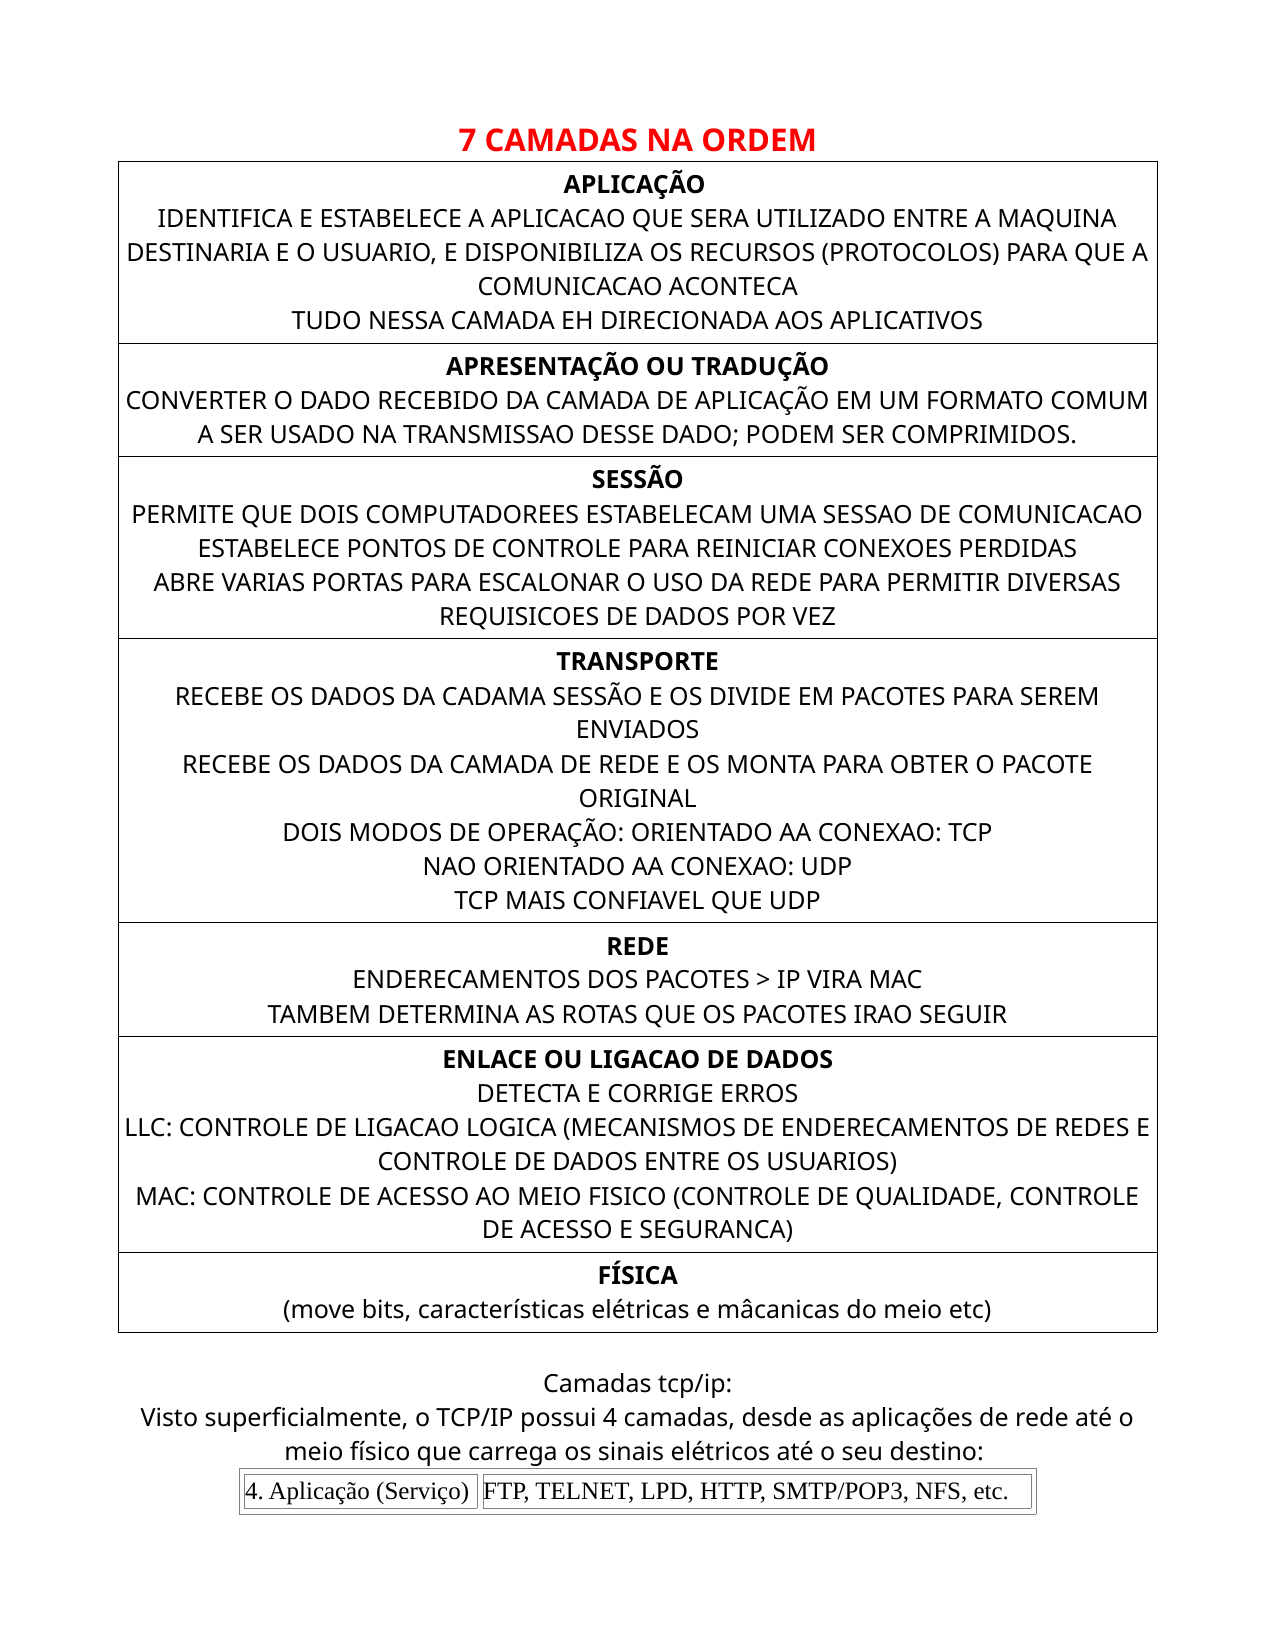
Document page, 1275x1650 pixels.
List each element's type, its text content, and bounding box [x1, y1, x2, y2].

text Camadas tcp/ip: Visto superficialmente, o TCP/IP possui 4 camadas, desde as aplicações de rede até o meio físico que carrega os sinais elétricos até o seu destino: [118, 1366, 1157, 1468]
table_header APLICAÇÃO IDENTIFICA E ESTABELECE A APLICACAO QUE SERA UTILIZADO ENTRE A MAQUINA DESTINARIA E O USUARIO, E DISPONIBILIZA OS RECURSOS (PROTOCOLOS) PARA QUE A COMUNICACAO ACONTECA TUDO NESSA CAMADA EH DIRECIONADA AOS APLICATIVOS [119, 162, 1157, 343]
table_cell APRESENTAÇÃO OU TRADUÇÃO CONVERTER O DADO RECEBIDO DA CAMADA DE APLICAÇÃO EM UM FORMATO COMUM A SER USADO NA TRANSMISSAO DESSE DADO; PODEM SER COMPRIMIDOS. [119, 344, 1157, 456]
table_header FTP, TELNET, LPD, HTTP, SMTP/POP3, NFS, etc. [480, 1469, 1033, 1508]
table_cell ENLACE OU LIGACAO DE DADOS DETECTA E CORRIGE ERROS LLC: CONTROLE DE LIGACAO LOGICA (MECANISMOS DE ENDERECAMENTOS DE REDES E CONTROLE DE DADOS ENTRE OS USUARIOS) MAC: CONTROLE DE ACESSO AO MEIO FISICO (CONTROLE DE QUALIDADE, CONTROLE DE ACESSO E SEGURANCA) [119, 1037, 1157, 1252]
table_cell FÍSICA (move bits, características elétricas e mâcanicas do meio etc) [119, 1253, 1157, 1332]
table_cell TRANSPORTE RECEBE OS DADOS DA CADAMA SESSÃO E OS DIVIDE EM PACOTES PARA SEREM ENVIADOS RECEBE OS DADOS DA CAMADA DE REDE E OS MONTA PARA OBTER O PACOTE ORIGINAL DOIS MODOS DE OPERAÇÃO: ORIENTADO AA CONEXAO: TCP NAO ORIENTADO AA CONEXAO: UDP TCP MAIS CONFIAVEL QUE UDP [119, 639, 1157, 922]
text 7 CAMADAS NA ORDEM [118, 118, 1157, 161]
table_cell REDE ENDERECAMENTOS DOS PACOTES > IP VIRA MAC TAMBEM DETERMINA AS ROTAS QUE OS PACOTES IRAO SEGUIR [119, 923, 1157, 1036]
table_header 4. Aplicação (Serviço) [242, 1469, 480, 1508]
table_cell SESSÃO PERMITE QUE DOIS COMPUTADOREES ESTABELECAM UMA SESSAO DE COMUNICACAO ESTABELECE PONTOS DE CONTROLE PARA REINICIAR CONEXOES PERDIDAS ABRE VARIAS PORTAS PARA ESCALONAR O USO DA REDE PARA PERMITIR DIVERSAS REQUISICOES DE DADOS POR VEZ [119, 457, 1157, 638]
